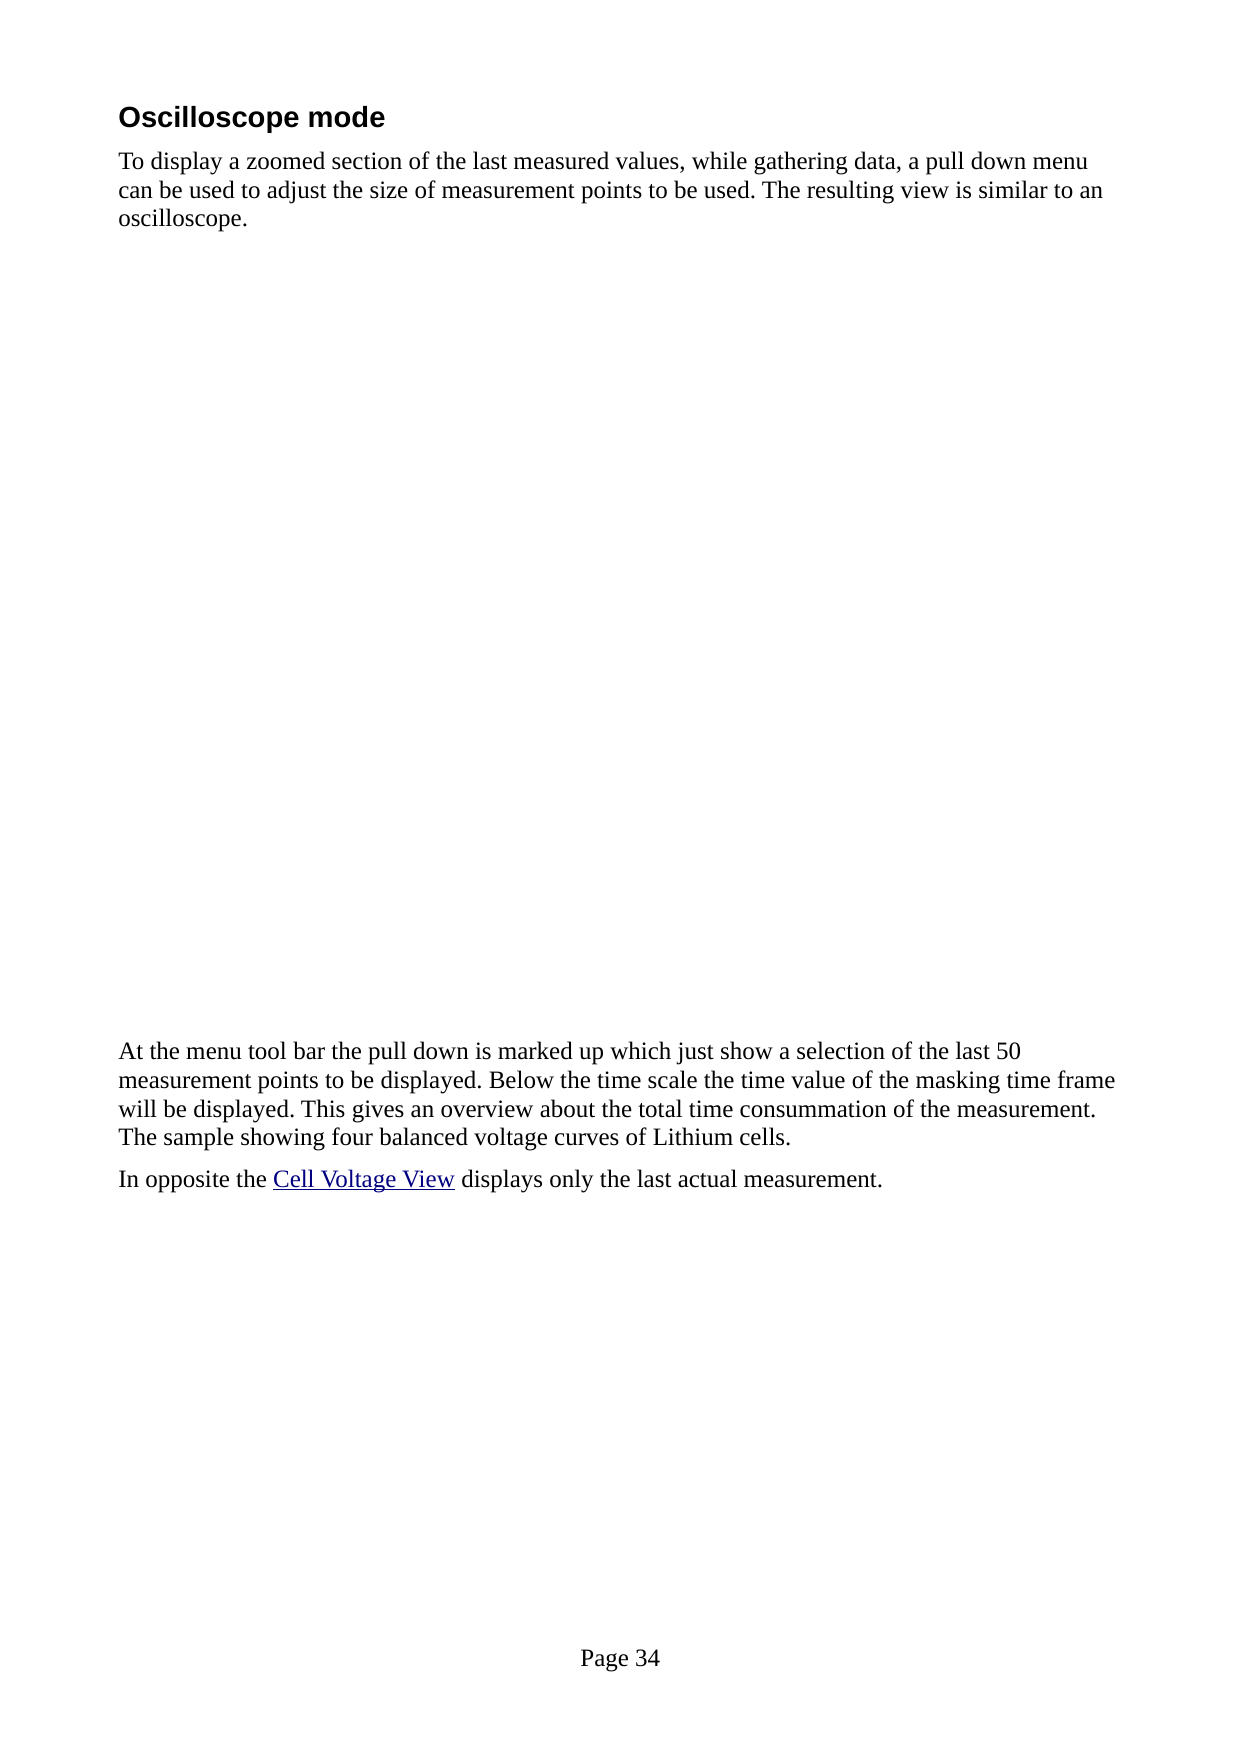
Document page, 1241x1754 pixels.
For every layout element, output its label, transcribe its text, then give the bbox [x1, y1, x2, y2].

subtitle Oscilloscope mode [118, 100, 1122, 133]
text At the menu tool bar the pull down is marked up which just show a selection of the last 50 measurement points to be displayed. Below the time scale the time value of the masking time frame will be displayed. This gives an overview about the total time consummation of the measurement. The sample showing four balanced voltage curves of Lithium cells. [118, 1036, 1122, 1151]
text In opposite the Cell Voltage View displays only the last actual measurement. [118, 1164, 1122, 1192]
text To display a zoomed section of the last measured values, while gathering data, a pull down menu can be used to adjust the size of measurement points to be used. The resulting view is similar to an oscilloscope. [118, 146, 1122, 232]
